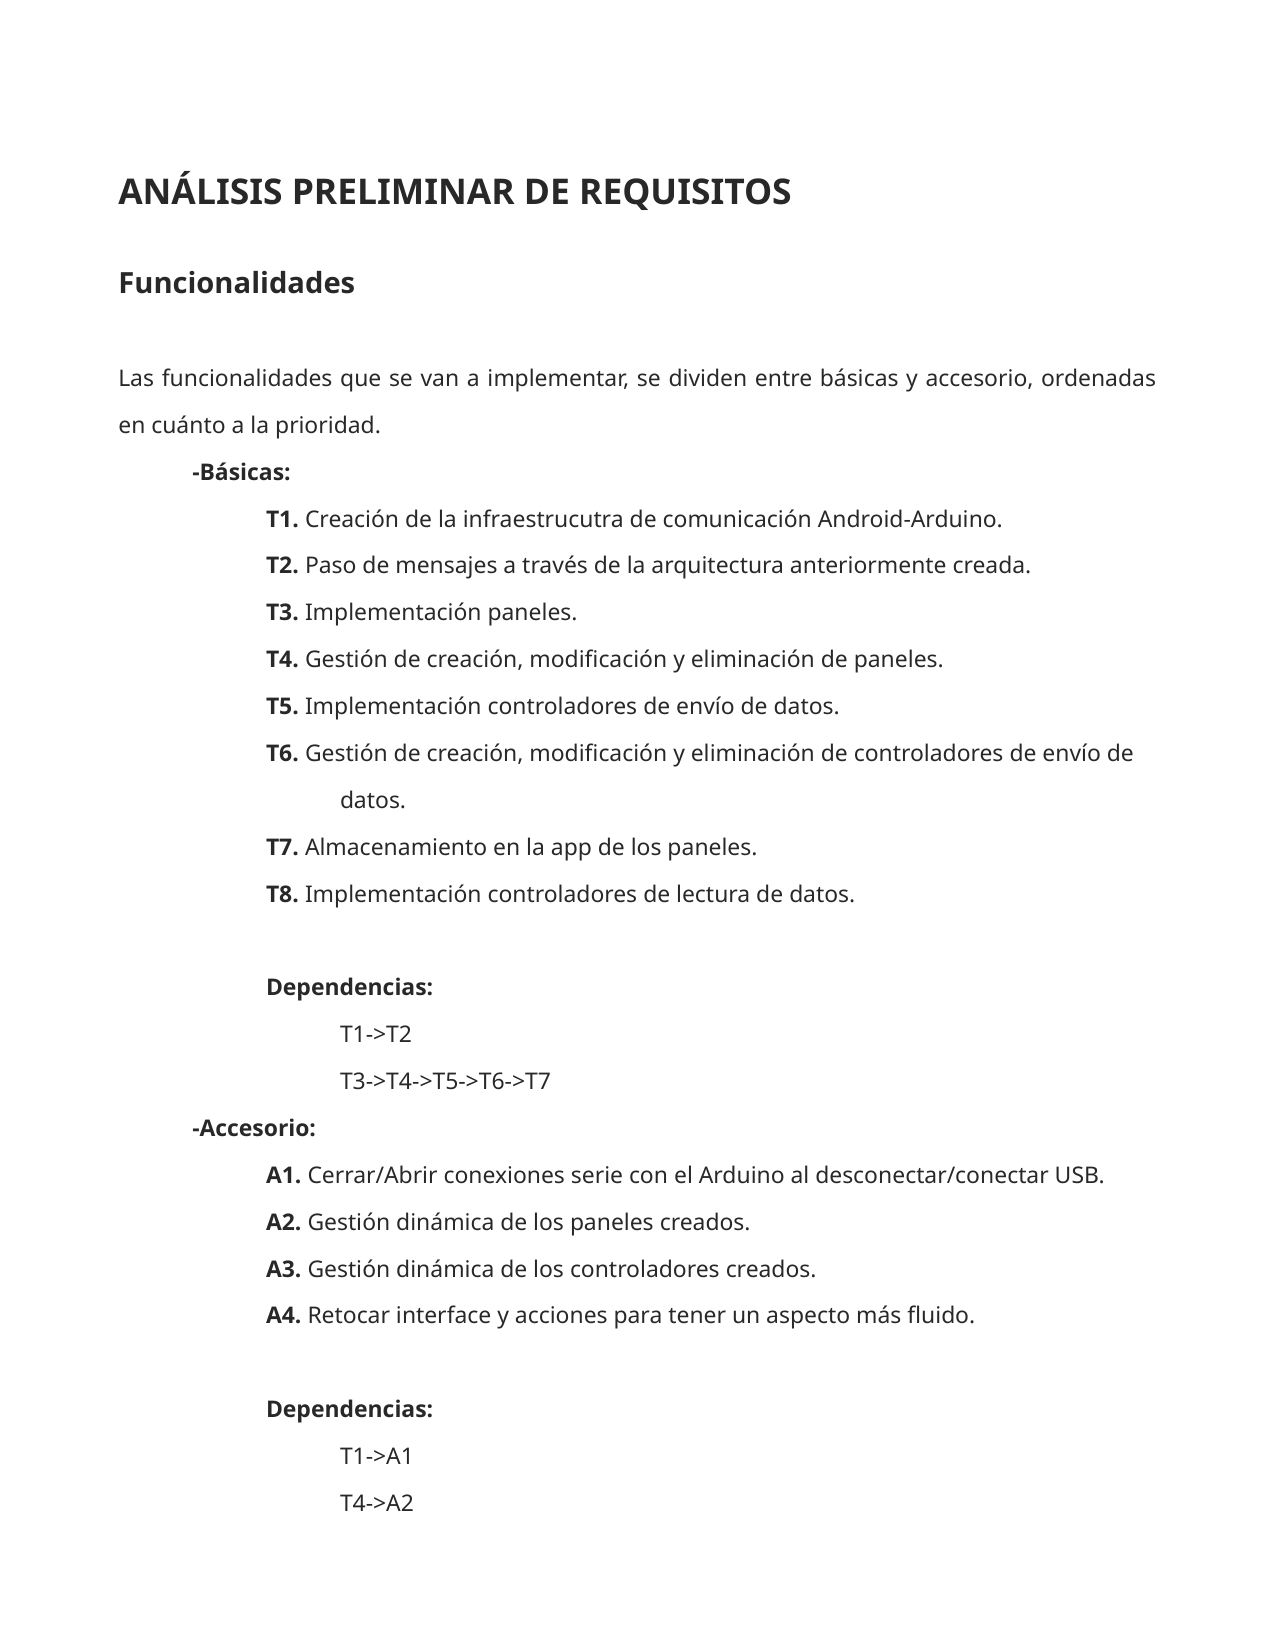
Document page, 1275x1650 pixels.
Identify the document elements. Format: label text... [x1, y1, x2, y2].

text T4->A2 [118, 1487, 1157, 1518]
text T8. Implementación controladores de lectura de datos. [118, 878, 1157, 909]
text Las funcionalidades que se van a implementar, se dividen entre básicas y accesorio, ordenadas en cuánto a la prioridad. [118, 362, 1157, 440]
text Dependencias: [118, 971, 1157, 1003]
text T2. Paso de mensajes a través de la arquitectura anteriormente creada. [118, 549, 1157, 581]
text T7. Almacenamiento en la app de los paneles. [118, 831, 1157, 862]
text T6. Gestión de creación, modificación y eliminación de controladores de envío de datos. [118, 737, 1157, 815]
text T1->A1 [118, 1440, 1157, 1471]
text T3->T4->T5->T6->T7 [118, 1065, 1157, 1096]
text T5. Implementación controladores de envío de datos. [118, 690, 1157, 721]
text -Básicas: [118, 456, 1157, 487]
text A2. Gestión dinámica de los paneles creados. [118, 1206, 1157, 1237]
text Dependencias: [118, 1393, 1157, 1424]
text T1. Creación de la infraestrucutra de comunicación Android-Arduino. [118, 503, 1157, 534]
text ANÁLISIS PRELIMINAR DE REQUISITOS [118, 166, 1157, 214]
text A4. Retocar interface y acciones para tener un aspecto más fluido. [118, 1299, 1157, 1331]
text A1. Cerrar/Abrir conexiones serie con el Arduino al desconectar/conectar USB. [118, 1159, 1157, 1190]
text A3. Gestión dinámica de los controladores creados. [118, 1253, 1157, 1284]
text -Accesorio: [118, 1112, 1157, 1143]
text Funcionalidades [118, 263, 1157, 302]
text T3. Implementación paneles. [118, 596, 1157, 628]
text T1->T2 [118, 1018, 1157, 1049]
text T4. Gestión de creación, modificación y eliminación de paneles. [118, 643, 1157, 674]
